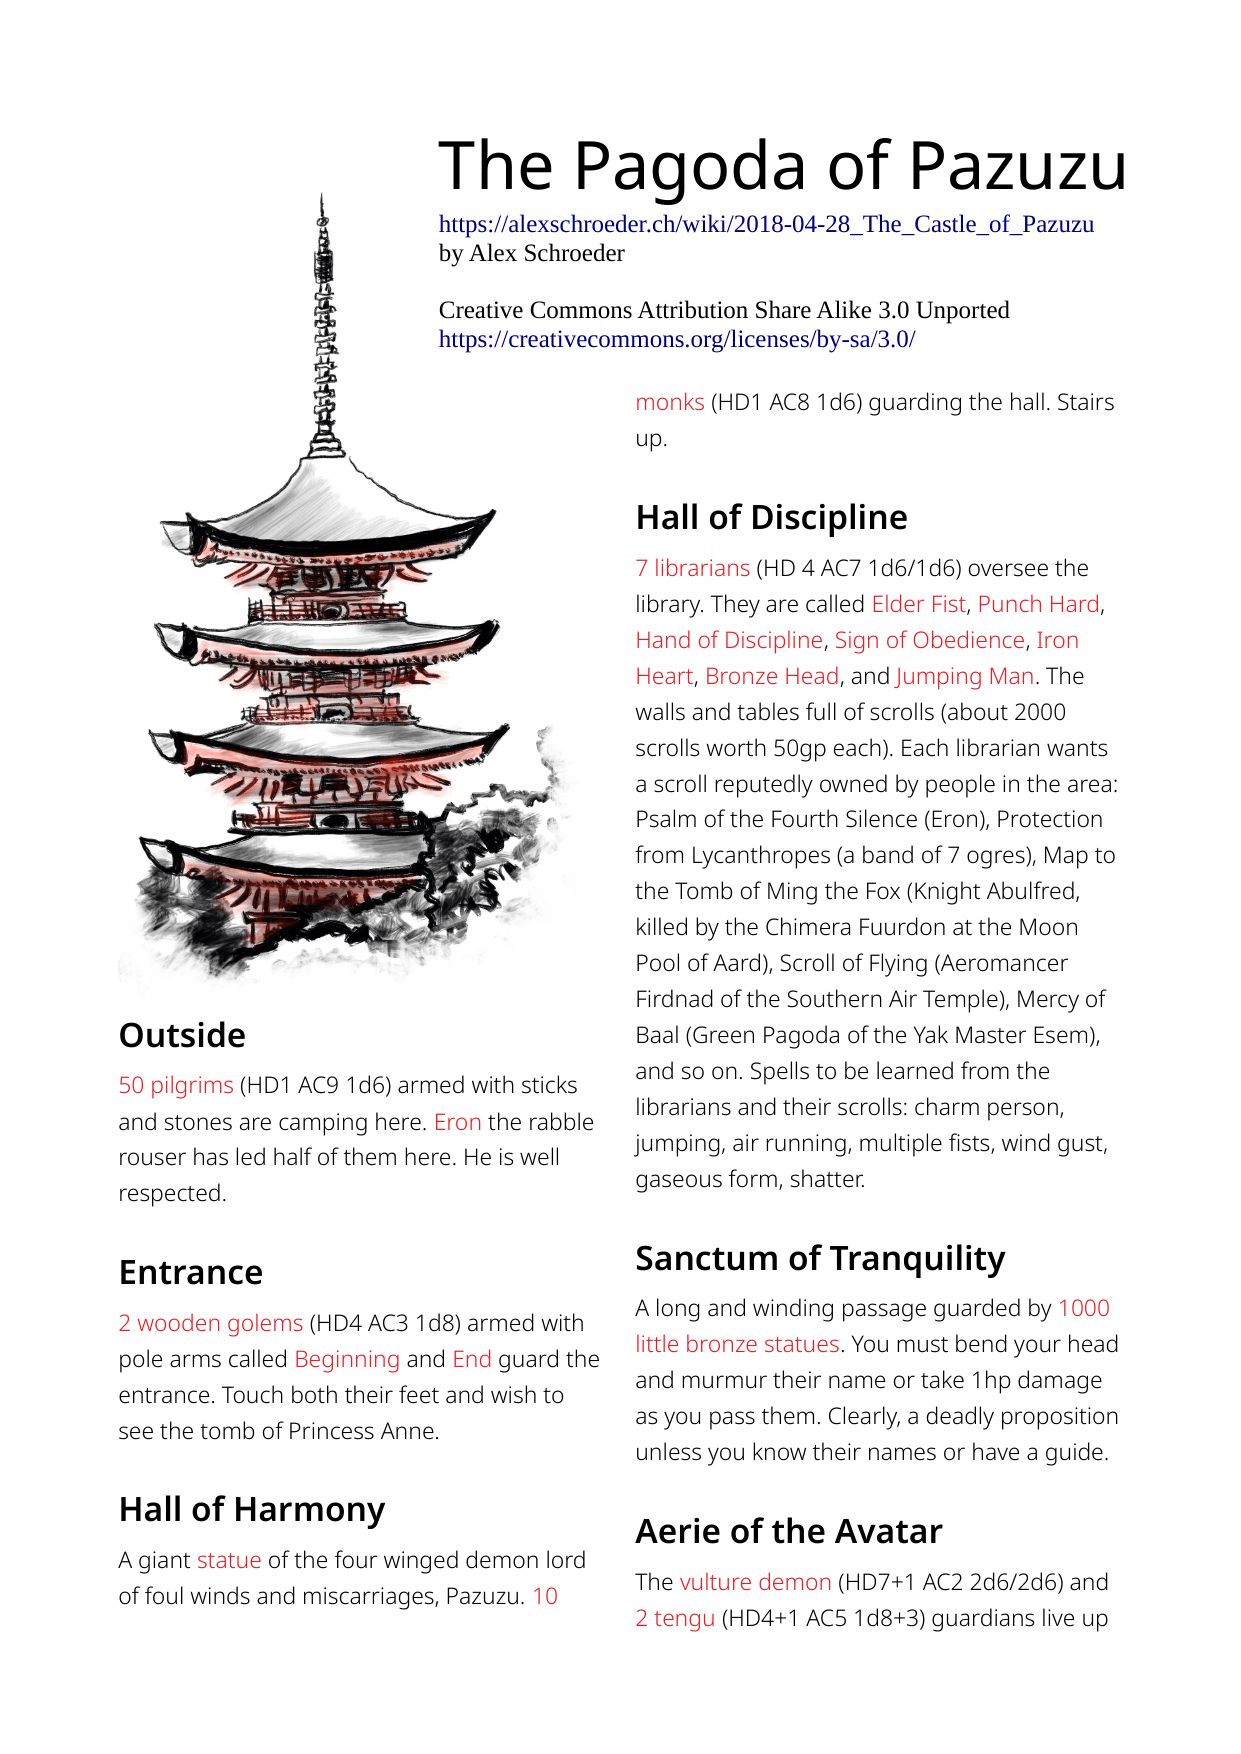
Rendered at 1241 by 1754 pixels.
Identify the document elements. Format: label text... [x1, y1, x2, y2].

text A giant statue of the four winged demon lord of foul winds and miscarriages, Pazuzu. 10 monks (HD1 AC8 1d6) guarding the hall. Stairs up. [118, 1544, 605, 1611]
picture [118, 118, 606, 1012]
text A long and winding passage guarded by 1000 little bronze statues. You must bend your head and murmur their name or take 1hp damage as you pass them. Clearly, a deadly proposition unless you know their names or have a guide. [635, 1292, 1122, 1467]
subtitle Aerie of the Avatar [635, 1507, 1122, 1553]
subtitle Hall of Harmony [118, 1486, 605, 1532]
text A giant statue of the four winged demon lord of foul winds and miscarriages, Pazuzu. 10 monks (HD1 AC8 1d6) guarding the hall. Stairs up. [635, 118, 1122, 453]
text 7 librarians (HD 4 AC7 1d6/1d6) oversee the library. They are called Elder Fist, Punch Hard, Hand of Discipline, Sign of Obedience, Iron Heart, Bronze Head, and Jumping Man. The walls and tables full of scrolls (about 2000 scrolls worth 50gp each). Each librarian wants a scroll reputedly owned by people in the area: Psalm of the Fourth Silence (Eron), Protection from Lycanthropes (a band of 7 ogres), Map to the Tomb of Ming the Fox (Knight Abulfred, killed by the Chimera Fuurdon at the Moon Pool of Aard), Scroll of Flying (Aeromancer Firdnad of the Southern Air Temple), Mercy of Baal (Green Pagoda of the Yak Master Esem), and so on. Spells to be learned from the librarians and their scrolls: charm person, jumping, air running, multiple fists, wind gust, gaseous form, shatter. [635, 552, 1122, 1194]
subtitle Sanctum of Tranquility [635, 1234, 1122, 1280]
subtitle Outside [118, 1012, 605, 1057]
subtitle Hall of Discipline [635, 494, 1122, 539]
text 2 wooden golems (HD4 AC3 1d8) armed with pole arms called Beginning and End guard the entrance. Touch both their feet and wish to see the tomb of Princess Anne. [118, 1307, 605, 1446]
picture [584, 147, 603, 165]
text 50 pilgrims (HD1 AC9 1d6) armed with sticks and stones are camping here. Eron the rabble rouser has led half of them here. He is well respected. [118, 1069, 605, 1208]
text The vulture demon (HD7+1 AC2 2d6/2d6) and 2 tengu (HD4+1 AC5 1d8+3) guardians live up [635, 1566, 1122, 1633]
subtitle Entrance [118, 1249, 605, 1294]
